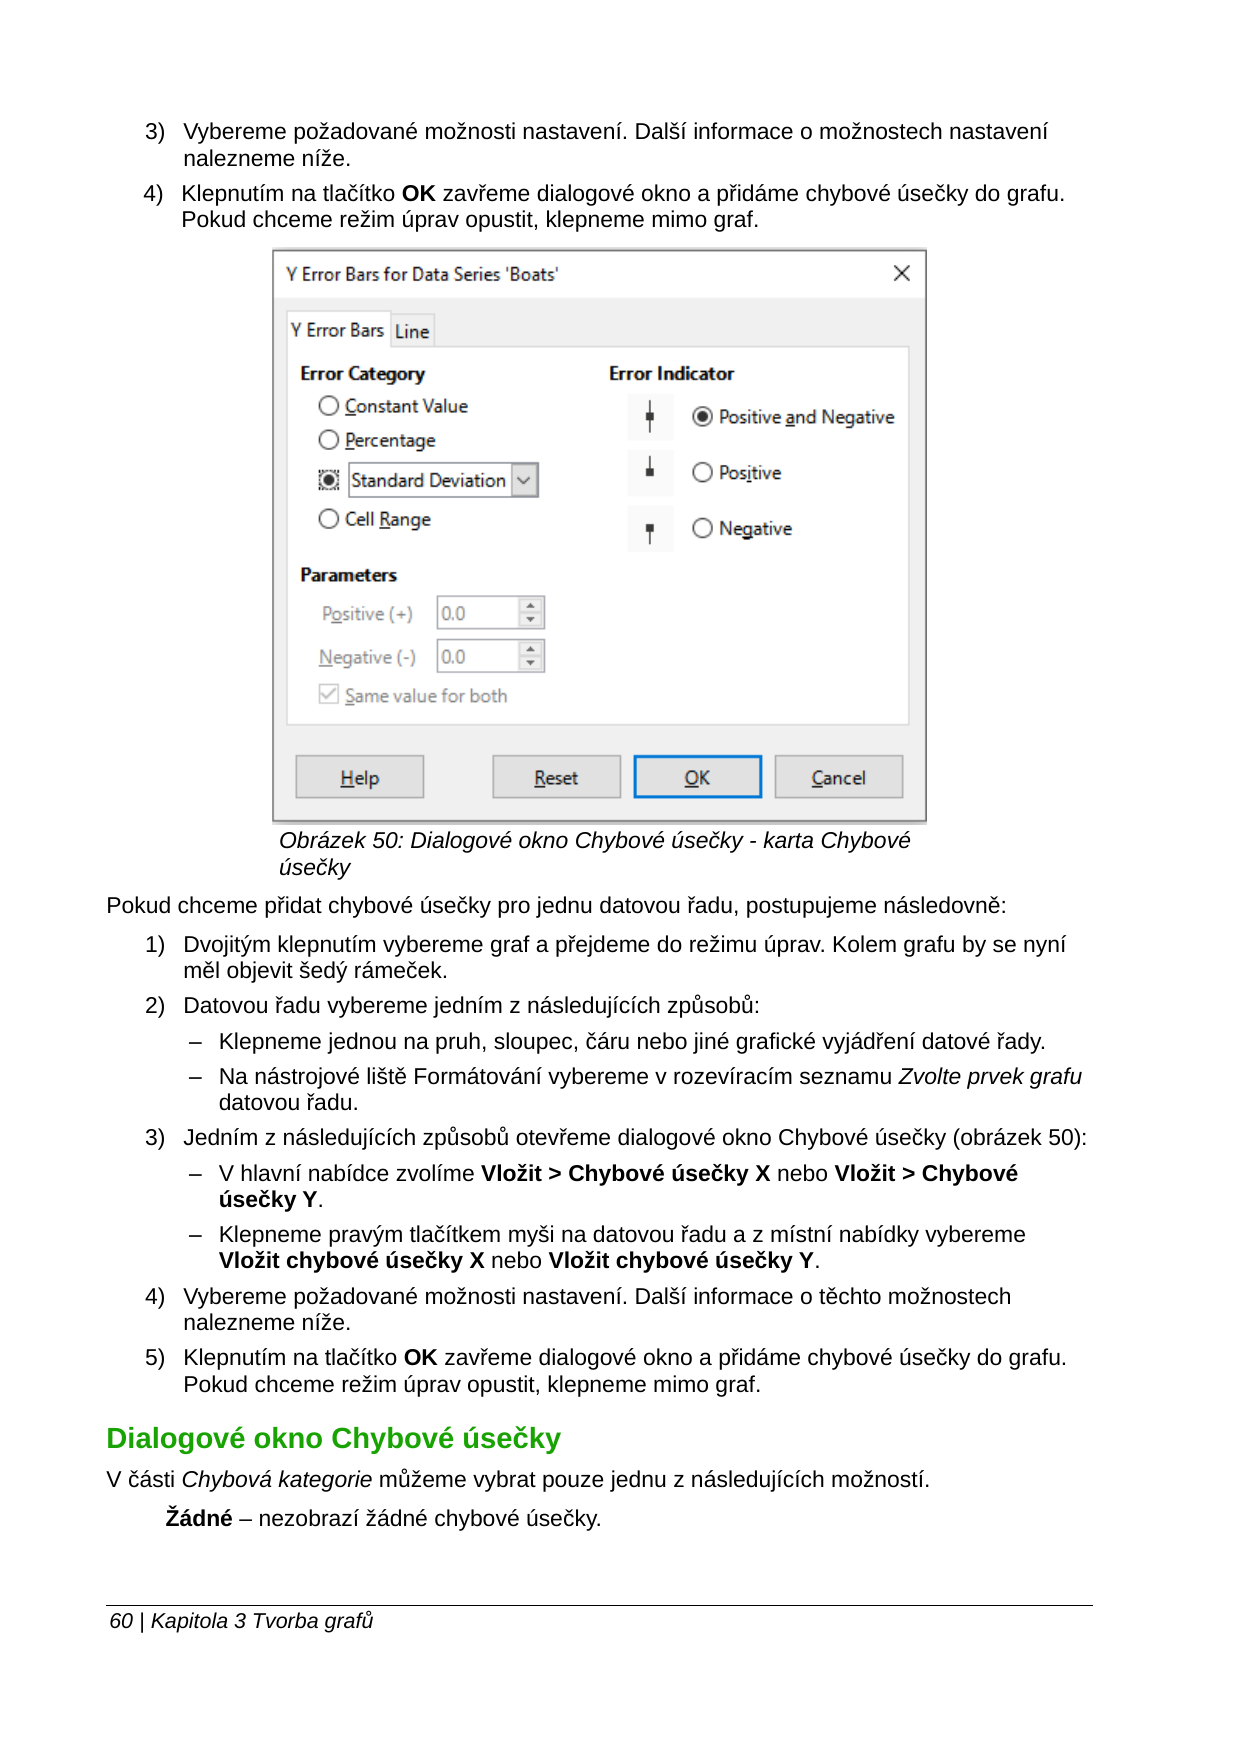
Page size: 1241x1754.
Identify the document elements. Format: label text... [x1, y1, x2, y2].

list Klepneme jednou na pruh, sloupec, čáru nebo jiné grafické vyjádření datové řady. [189, 1028, 1093, 1054]
list V hlavní nabídce zvolíme Vložit > Chybové úsečky X nebo Vložit > Chybové úsečky Y. [189, 1159, 1093, 1212]
list Klepneme pravým tlačítkem myši na datovou řadu a z místní nabídky vybereme Vložit chybové úsečky X nebo Vložit chybové úsečky Y. [189, 1221, 1093, 1274]
text Žádné – nezobrazí žádné chybové úsečky. [165, 1505, 1093, 1531]
list Na nástrojové liště Formátování vybereme v rozevíracím seznamu Zvolte prvek grafu datovou řadu. [189, 1063, 1093, 1116]
text V části Chybová kategorie můžeme vybrat pouze jednu z následujících možností. [106, 1466, 1093, 1492]
list Datovou řadu vybereme jedním z následujících způsobů: [165, 992, 1093, 1019]
text Obrázek 50: Dialogové okno Chybové úsečky - karta Chybové úsečky [269, 244, 930, 880]
picture [272, 247, 927, 825]
list Klepnutím na tlačítko OK zavřeme dialogové okno a přidáme chybové úsečky do grafu. Pokud chceme režim úprav opustit, klepneme mimo graf. [165, 1344, 1093, 1397]
list Klepnutím na tlačítko OK zavřeme dialogové okno a přidáme chybové úsečky do grafu. Pokud chceme režim úprav opustit, klepneme mimo graf. [163, 180, 1093, 232]
list Dvojitým klepnutím vybereme graf a přejdeme do režimu úprav. Kolem grafu by se nyní měl objevit šedý rámeček. [165, 931, 1093, 983]
subtitle Dialogové okno Chybové úsečky [106, 1421, 1093, 1454]
text Pokud chceme přidat chybové úsečky pro jednu datovou řadu, postupujeme následovně: [106, 892, 1093, 918]
list Vybereme požadované možnosti nastavení. Další informace o těchto možnostech nalezneme níže. [165, 1283, 1093, 1335]
list Jedním z následujících způsobů otevřeme dialogové okno Chybové úsečky (obrázek 50): [165, 1124, 1093, 1151]
list Vybereme požadované možnosti nastavení. Další informace o možnostech nastavení nalezneme níže. [165, 118, 1093, 171]
